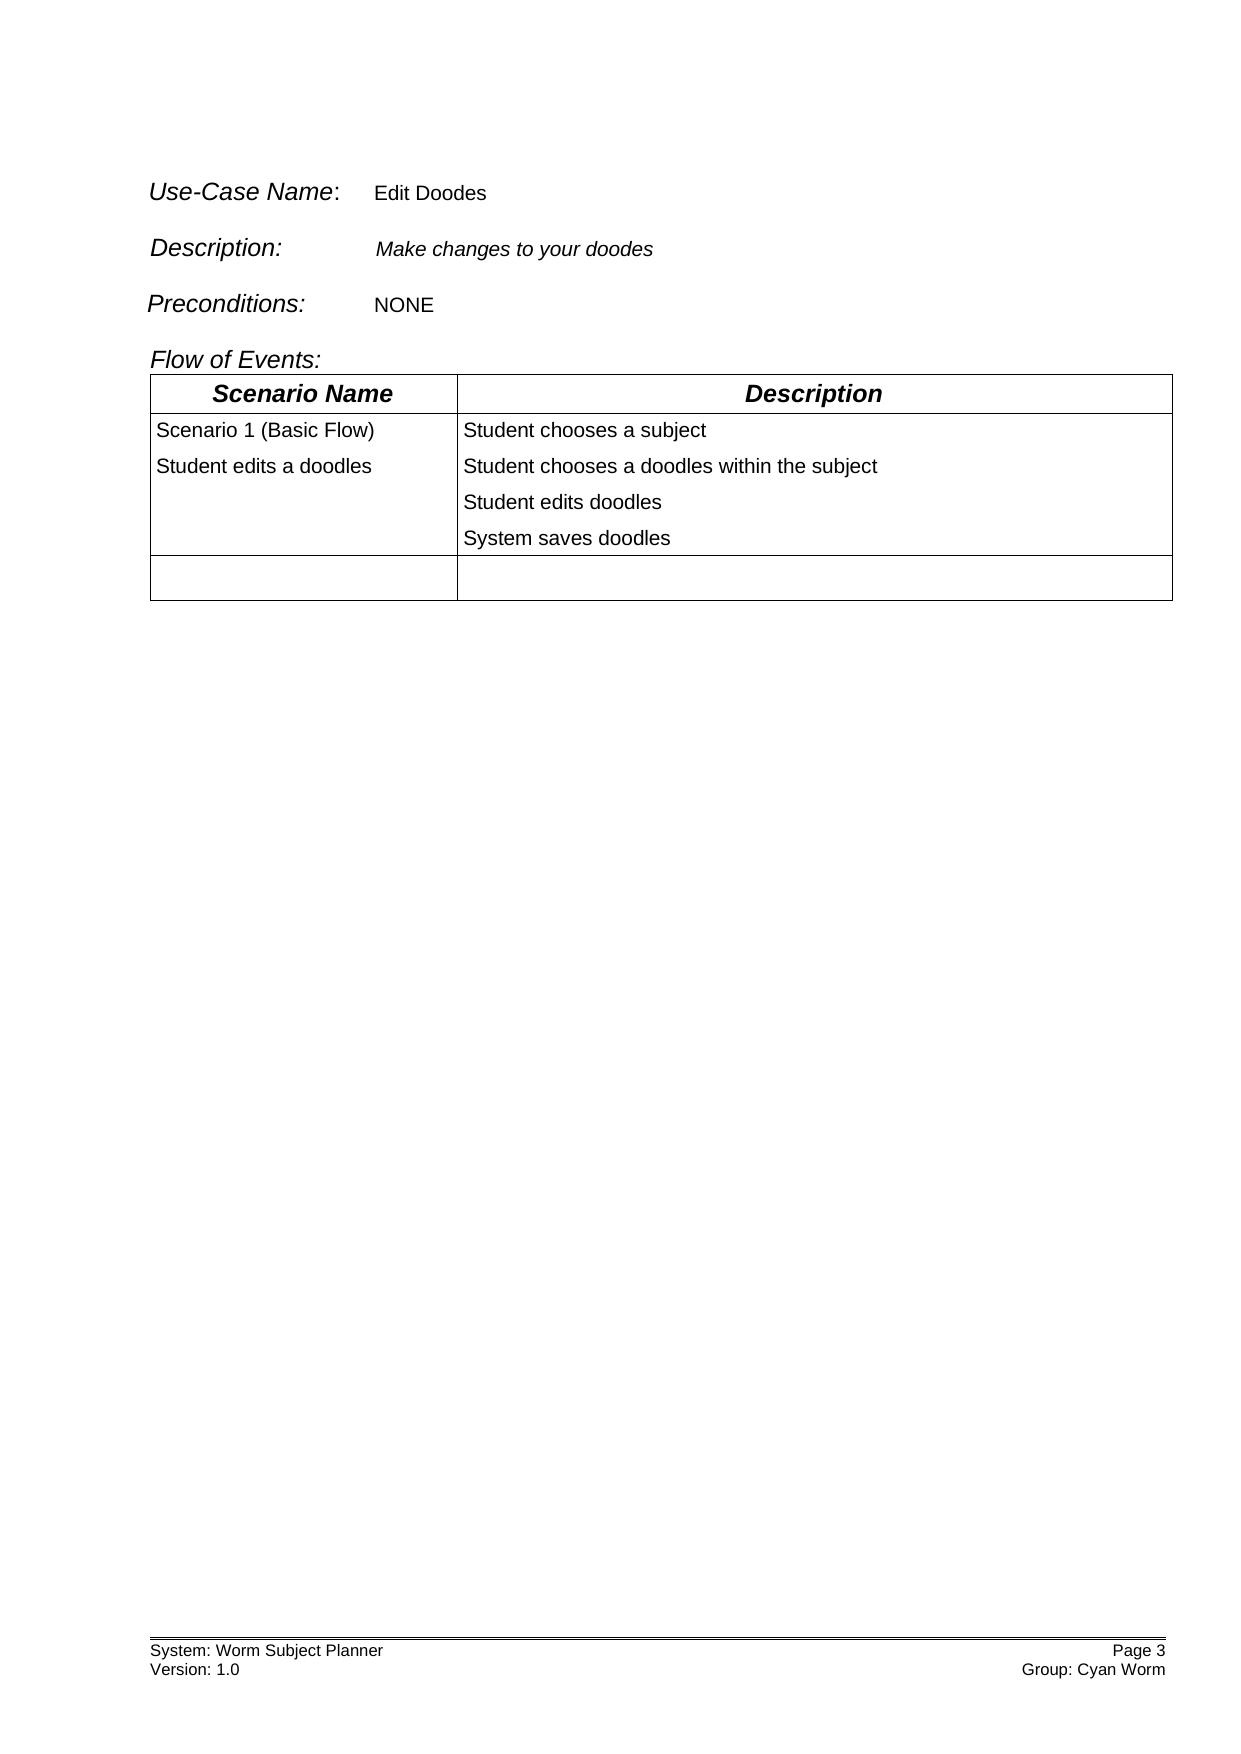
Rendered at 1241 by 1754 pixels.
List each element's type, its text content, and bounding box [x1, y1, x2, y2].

table_cell Student chooses a subject Student chooses a doodles within the subject Student edits doodles System saves doodles [458, 414, 1172, 555]
table_header Description [458, 375, 1172, 413]
text Flow of Events: [150, 346, 1166, 374]
table_cell [151, 556, 457, 600]
table_header Scenario Name [151, 375, 457, 413]
table_cell [458, 556, 1172, 600]
text Use-Case Name: Edit Doodes [148, 178, 1166, 206]
table_cell Scenario 1 (Basic Flow) Student edits a doodles [151, 414, 457, 555]
text Description: Make changes to your doodes [150, 234, 1166, 262]
text Preconditions: NONE [147, 290, 1166, 318]
